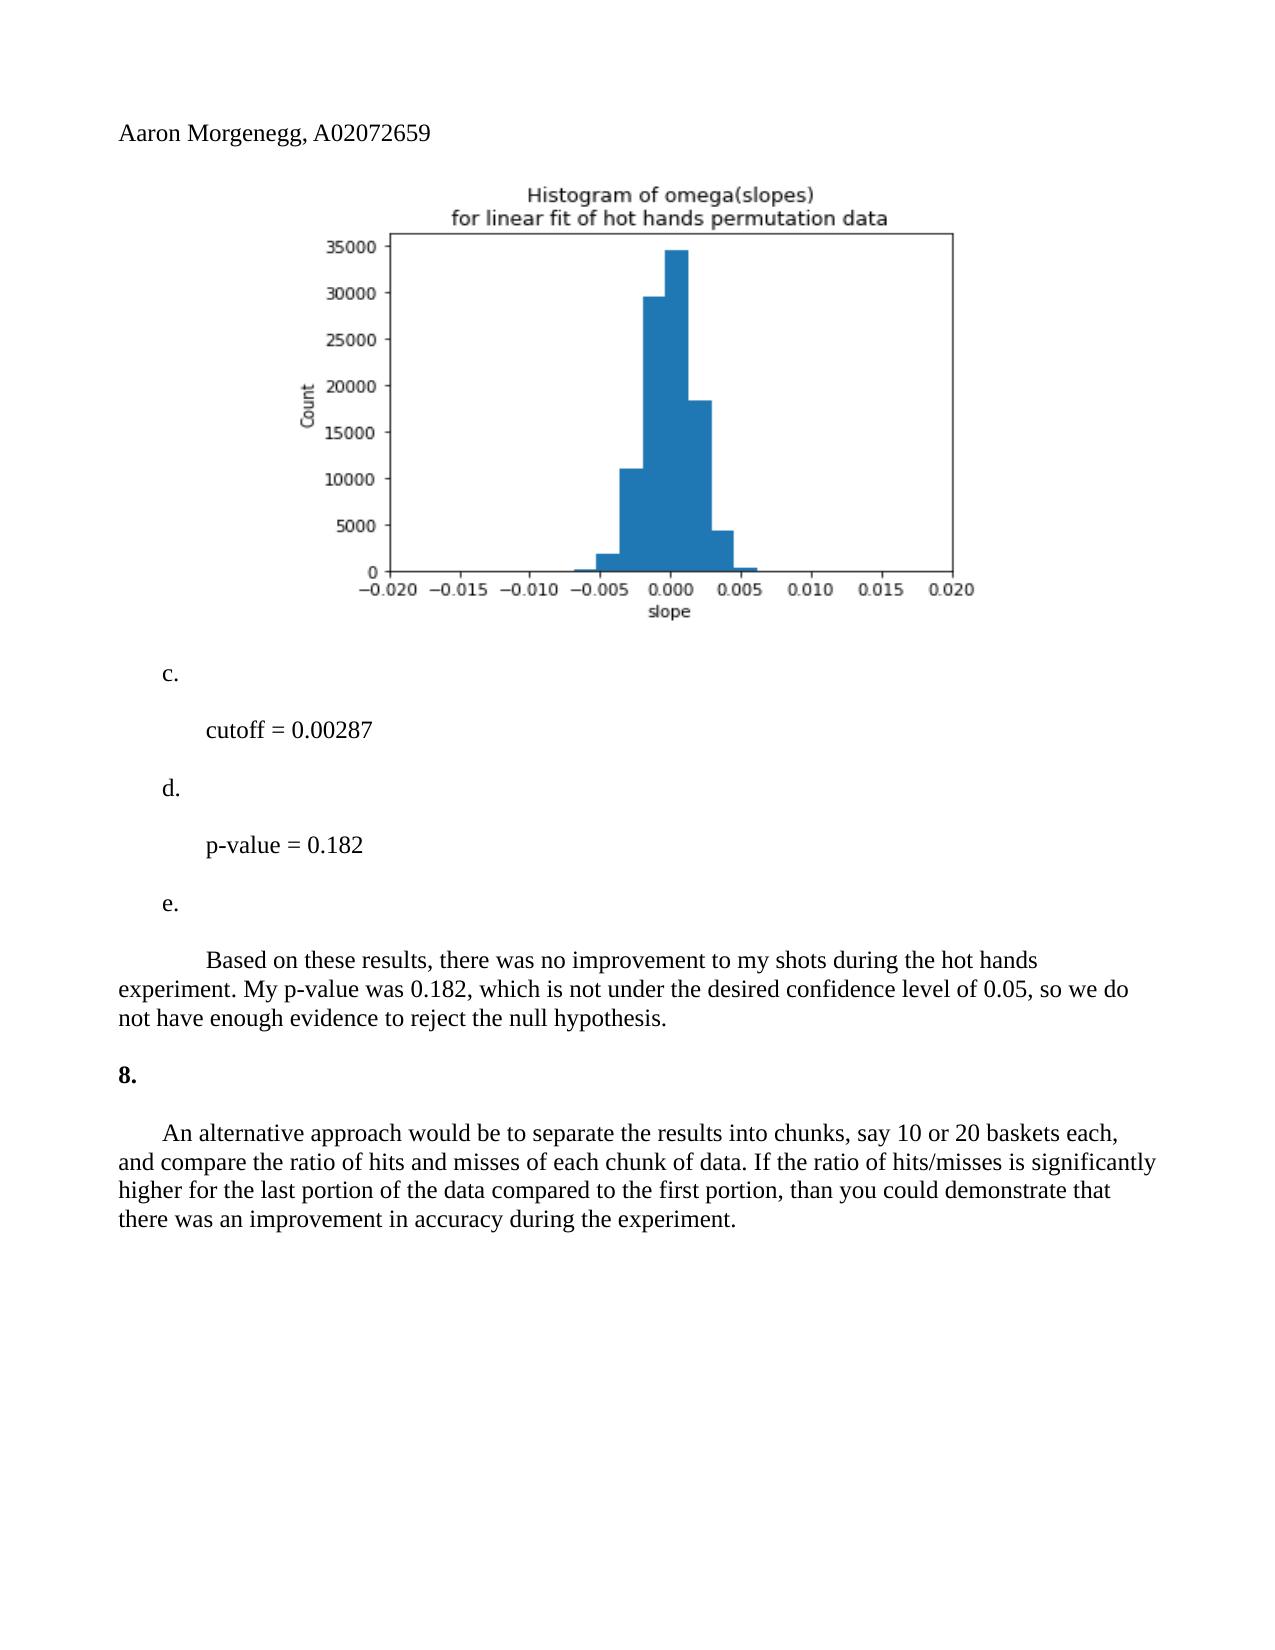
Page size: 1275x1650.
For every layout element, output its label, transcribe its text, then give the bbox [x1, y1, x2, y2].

text Based on these results, there was no improvement to my shots during the hot hands experiment. My p-value was 0.182, which is not under the desired confidence level of 0.05, so we do not have enough evidence to reject the null hypothesis. [118, 945, 1157, 1032]
picture [289, 176, 985, 630]
text cutoff = 0.00287 [118, 715, 1157, 744]
text d. [118, 773, 1157, 802]
text p-value = 0.182 [118, 830, 1157, 859]
text c. [118, 658, 1157, 687]
text e. [118, 888, 1157, 917]
text 8. [118, 1060, 1157, 1089]
text An alternative approach would be to separate the results into chunks, say 10 or 20 baskets each, and compare the ratio of hits and misses of each chunk of data. If the ratio of hits/misses is significantly higher for the last portion of the data compared to the first portion, than you could demonstrate that there was an improvement in accuracy during the experiment. [118, 1118, 1157, 1233]
